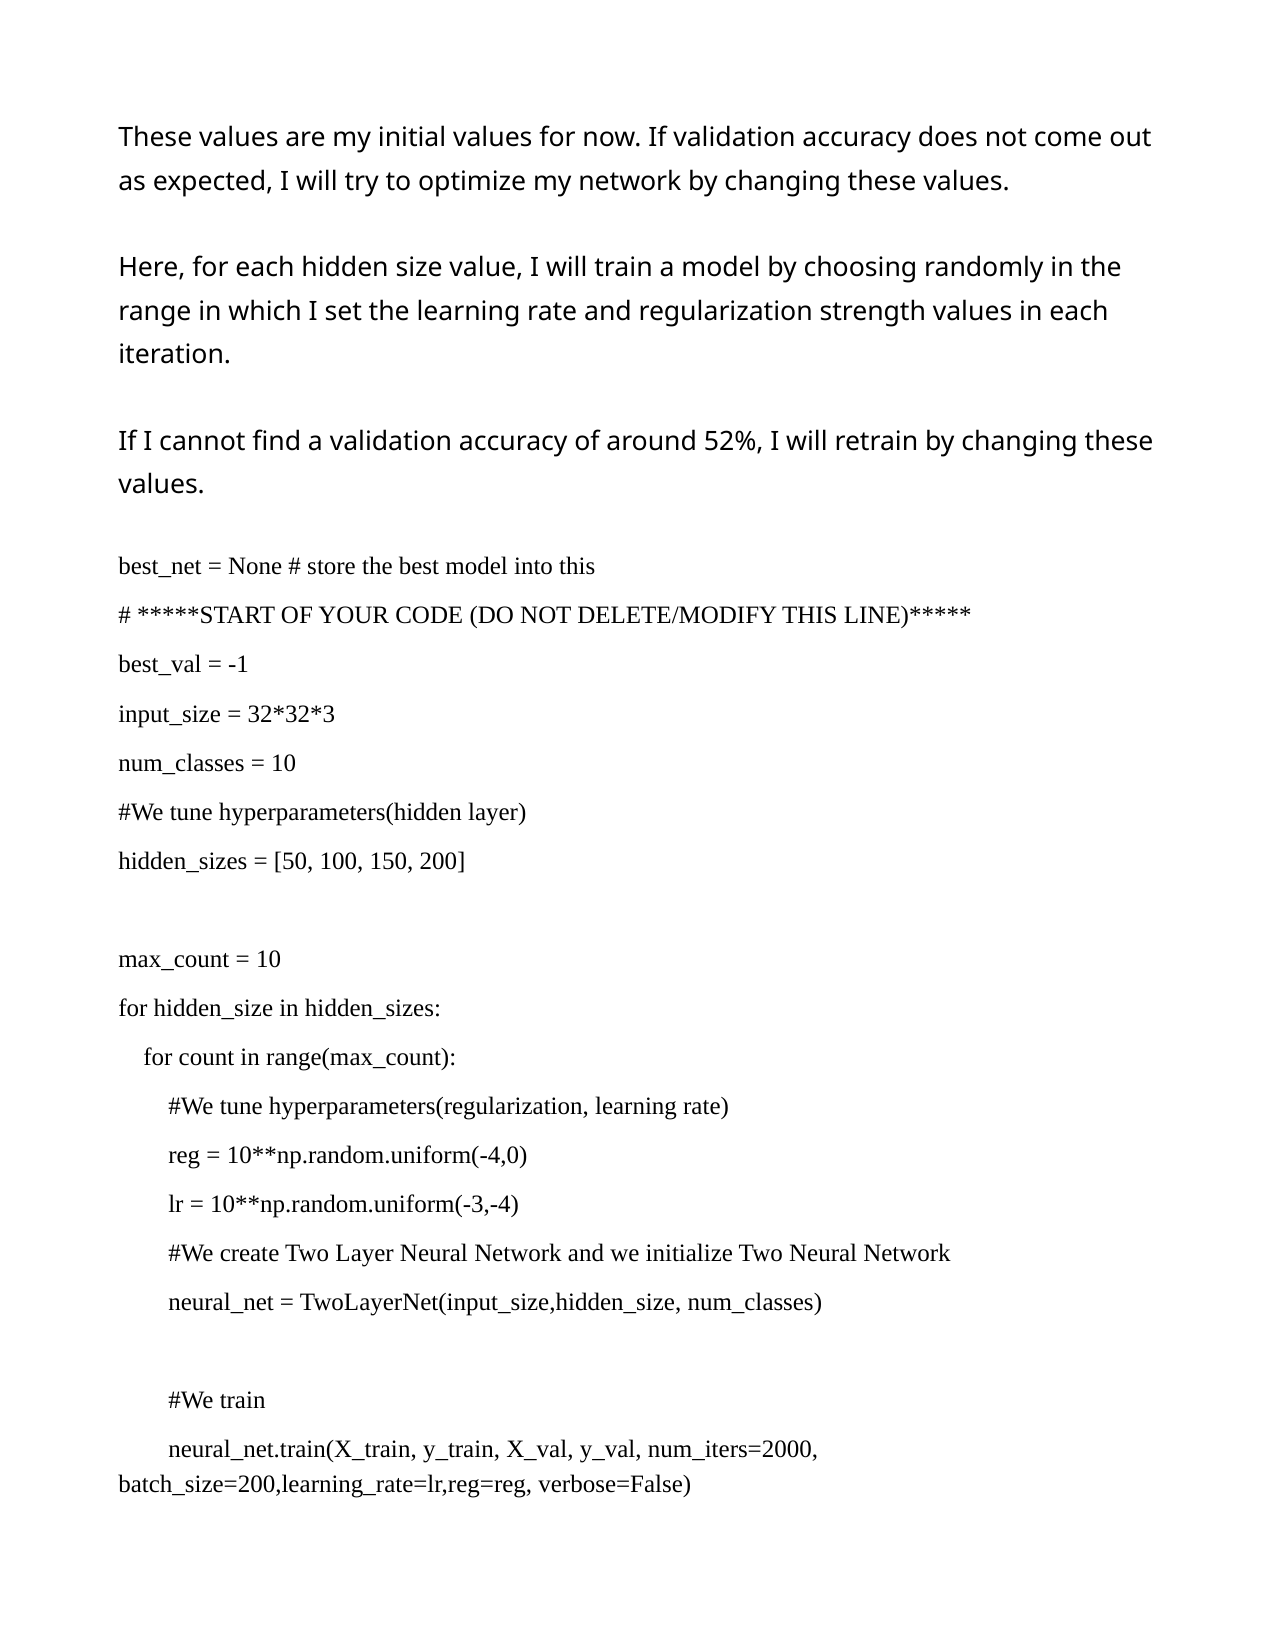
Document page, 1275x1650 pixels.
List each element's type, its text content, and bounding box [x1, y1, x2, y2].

text # *****START OF YOUR CODE (DO NOT DELETE/MODIFY THIS LINE)***** [118, 601, 1157, 629]
text These values are my initial values for now. If validation accuracy does not come out as expected, I will try to optimize my network by changing these values. [118, 118, 1157, 198]
text best_net = None # store the best model into this [118, 551, 1157, 580]
text max_count = 10 [118, 944, 1157, 973]
text neural_net.train(X_train, y_train, X_val, y_val, num_iters=2000, batch_size=200,learning_rate=lr,reg=reg, verbose=False) [118, 1434, 1157, 1498]
text If I cannot find a validation accuracy of around 52%, I will retrain by changing these values. [118, 421, 1157, 501]
text lr = 10**np.random.uniform(-3,-4) [118, 1189, 1157, 1218]
text input_size = 32*32*3 [118, 699, 1157, 727]
text num_classes = 10 [118, 748, 1157, 776]
text neural_net = TwoLayerNet(input_size,hidden_size, num_classes) [118, 1287, 1157, 1316]
text #We create Two Layer Neural Network and we initialize Two Neural Network [118, 1238, 1157, 1267]
text reg = 10**np.random.uniform(-4,0) [118, 1140, 1157, 1169]
text #We tune hyperparameters(regularization, learning rate) [118, 1091, 1157, 1120]
text hidden_sizes = [50, 100, 150, 200] [118, 846, 1157, 874]
text for hidden_size in hidden_sizes: [118, 993, 1157, 1022]
text best_val = -1 [118, 649, 1157, 678]
text for count in range(max_count): [118, 1042, 1157, 1071]
text #We tune hyperparameters(hidden layer) [118, 797, 1157, 826]
text Here, for each hidden size value, I will train a model by choosing randomly in the range in which I set the learning rate and regularization strength values in each iteration. [118, 248, 1157, 371]
text #We train [118, 1386, 1157, 1414]
